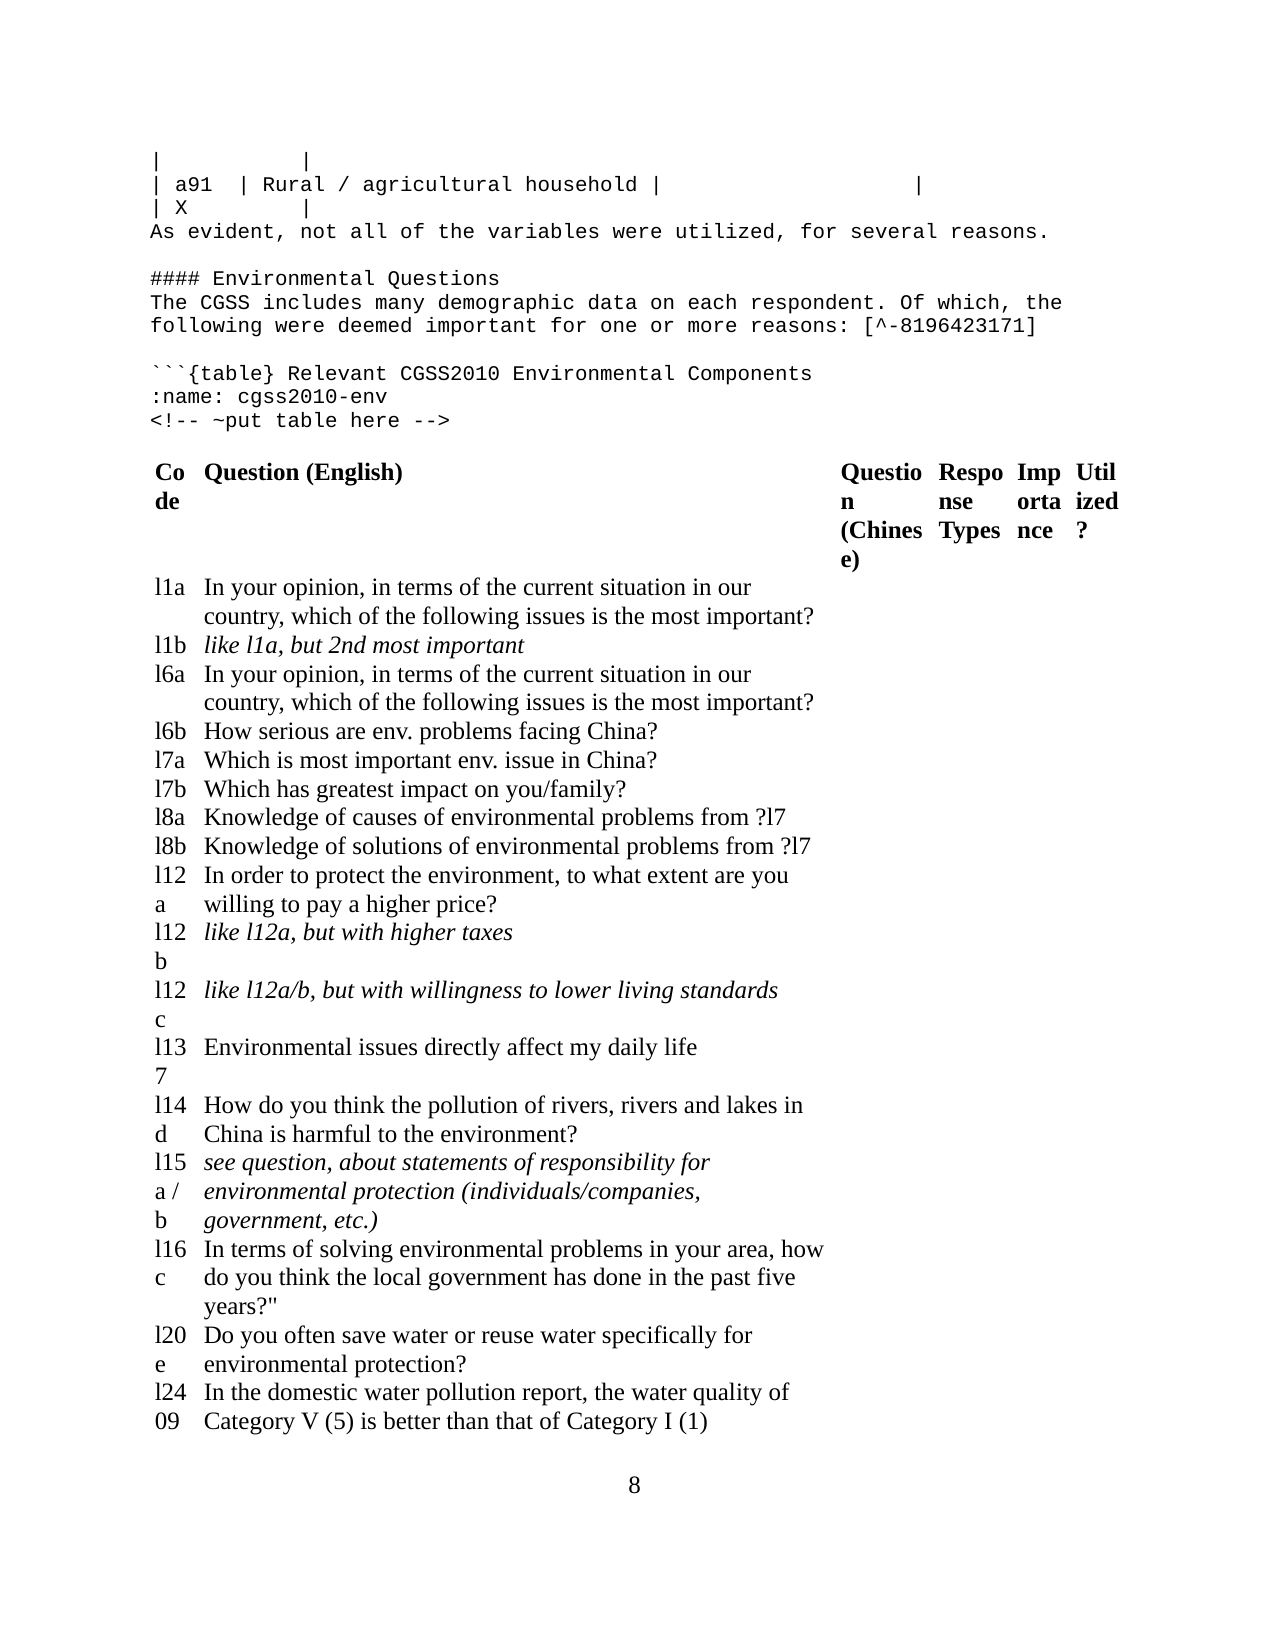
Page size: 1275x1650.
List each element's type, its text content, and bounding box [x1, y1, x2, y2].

table_cell [1012, 1378, 1071, 1435]
table_cell Knowledge of causes of environmental problems from ?l7 [199, 803, 836, 831]
table_cell l137 [150, 1033, 199, 1090]
text The CGSS includes many demographic data on each respondent. Of which, the following were deemed important for one or more reasons: [^-8196423171] [150, 292, 1125, 339]
table_cell l8a [150, 803, 199, 831]
table_cell [1071, 860, 1125, 917]
table_cell l12a [150, 860, 199, 917]
text <!-- ~put table here --> [150, 410, 1125, 434]
table_cell [1012, 716, 1071, 745]
table_cell like l12a/b, but with willingness to lower living standards [199, 975, 836, 1032]
table_cell [836, 716, 934, 745]
table_cell [934, 573, 1012, 630]
table_cell [934, 745, 1012, 774]
table_cell [1012, 573, 1071, 630]
text As evident, not all of the variables were utilized, for several reasons. [150, 221, 1125, 244]
table_cell l12b [150, 918, 199, 975]
table_cell l6b [150, 716, 199, 745]
table_cell l8b [150, 831, 199, 860]
table_header Response Types [934, 458, 1012, 572]
table_cell [1012, 774, 1071, 802]
table_cell [1071, 918, 1125, 975]
table_cell [836, 1090, 934, 1147]
table_cell [934, 1320, 1012, 1377]
table_cell [934, 860, 1012, 917]
table_cell [934, 1033, 1012, 1090]
table_cell l1a [150, 573, 199, 630]
table_cell [1012, 1234, 1071, 1320]
table_cell l6a [150, 659, 199, 716]
text | | [150, 150, 1125, 174]
table_header Code [150, 458, 199, 572]
table_cell In your opinion, in terms of the current situation in our country, which of the following issues is the most important? [199, 659, 836, 716]
table_cell Which is most important env. issue in China? [199, 745, 836, 774]
table_cell [1012, 659, 1071, 716]
table_cell [934, 1090, 1012, 1147]
table_cell [836, 745, 934, 774]
table_cell [934, 975, 1012, 1032]
table_cell [934, 831, 1012, 860]
table_cell [1012, 1320, 1071, 1377]
table_cell Environmental issues directly affect my daily life [199, 1033, 836, 1090]
table_cell [1071, 1378, 1125, 1435]
table_cell l1b [150, 630, 199, 659]
table_cell [1012, 803, 1071, 831]
table_cell [836, 831, 934, 860]
table_cell In your opinion, in terms of the current situation in our country, which of the following issues is the most important? [199, 573, 836, 630]
table_cell In terms of solving environmental problems in your area, how do you think the local government has done in the past five years?" [199, 1234, 836, 1320]
table_cell [1071, 1320, 1125, 1377]
table_cell [836, 659, 934, 716]
table_cell [1012, 918, 1071, 975]
table_cell see question, about statements of responsibility for environmental protection (individuals/companies, government, etc.) [199, 1148, 836, 1234]
table_cell [1071, 1234, 1125, 1320]
table_cell Knowledge of solutions of environmental problems from ?l7 [199, 831, 836, 860]
text :name: cgss2010-env [150, 386, 1125, 410]
text #### Environmental Questions [150, 268, 1125, 292]
table_cell [934, 1234, 1012, 1320]
table_cell [1012, 630, 1071, 659]
table_cell In the domestic water pollution report, the water quality of Category V (5) is better than that of Category I (1) [199, 1378, 836, 1435]
table_cell [1071, 745, 1125, 774]
table_cell [934, 630, 1012, 659]
table_cell [1012, 1033, 1071, 1090]
table_header Question (English) [199, 458, 836, 572]
table_cell [1012, 1148, 1071, 1234]
table_cell like l12a, but with higher taxes [199, 918, 836, 975]
table_cell [836, 1148, 934, 1234]
table_cell How do you think the pollution of rivers, rivers and lakes in China is harmful to the environment? [199, 1090, 836, 1147]
table_cell [1012, 745, 1071, 774]
table_cell [1071, 659, 1125, 716]
table_cell l12c [150, 975, 199, 1032]
table_cell [934, 1378, 1012, 1435]
table_header Importance [1012, 458, 1071, 572]
table_cell [1012, 1090, 1071, 1147]
table_cell [1071, 831, 1125, 860]
table_cell l15a / b [150, 1148, 199, 1234]
table_cell [1071, 1148, 1125, 1234]
table_cell [1071, 716, 1125, 745]
table_cell l16c [150, 1234, 199, 1320]
table_cell l20e [150, 1320, 199, 1377]
table_cell l7a [150, 745, 199, 774]
table_cell [1071, 975, 1125, 1032]
table_cell [1071, 573, 1125, 630]
table_cell [1071, 1090, 1125, 1147]
table_cell like l1a, but 2nd most important [199, 630, 836, 659]
text | a91 | Rural / agricultural household | | | X | [150, 174, 1125, 221]
table_cell Which has greatest impact on you/family? [199, 774, 836, 802]
table_cell [836, 803, 934, 831]
table_cell Do you often save water or reuse water specifically for environmental protection? [199, 1320, 836, 1377]
table_cell [836, 860, 934, 917]
table_cell How serious are env. problems facing China? [199, 716, 836, 745]
table_cell l14d [150, 1090, 199, 1147]
table_cell [934, 918, 1012, 975]
table_cell [836, 774, 934, 802]
table_cell In order to protect the environment, to what extent are you willing to pay a higher price? [199, 860, 836, 917]
table_cell [1012, 975, 1071, 1032]
table_cell l2409 [150, 1378, 199, 1435]
table_cell [836, 1234, 934, 1320]
table_cell [1071, 1033, 1125, 1090]
text ```{table} Relevant CGSS2010 Environmental Components [150, 363, 1125, 386]
table_cell [836, 573, 934, 630]
table_cell [836, 918, 934, 975]
table_cell [836, 1320, 934, 1377]
table_cell [836, 975, 934, 1032]
table_cell [1071, 803, 1125, 831]
table_cell [836, 1378, 934, 1435]
table_cell [1012, 831, 1071, 860]
table_cell [1071, 774, 1125, 802]
table_header Utilized? [1071, 458, 1125, 572]
table_cell [934, 659, 1012, 716]
table_cell [836, 630, 934, 659]
table_cell [934, 803, 1012, 831]
table_cell [934, 1148, 1012, 1234]
table_cell [1071, 630, 1125, 659]
table_cell [836, 1033, 934, 1090]
table_cell [1012, 860, 1071, 917]
table_cell [934, 716, 1012, 745]
table_cell l7b [150, 774, 199, 802]
table_header Question (Chinese) [836, 458, 934, 572]
table_cell [934, 774, 1012, 802]
